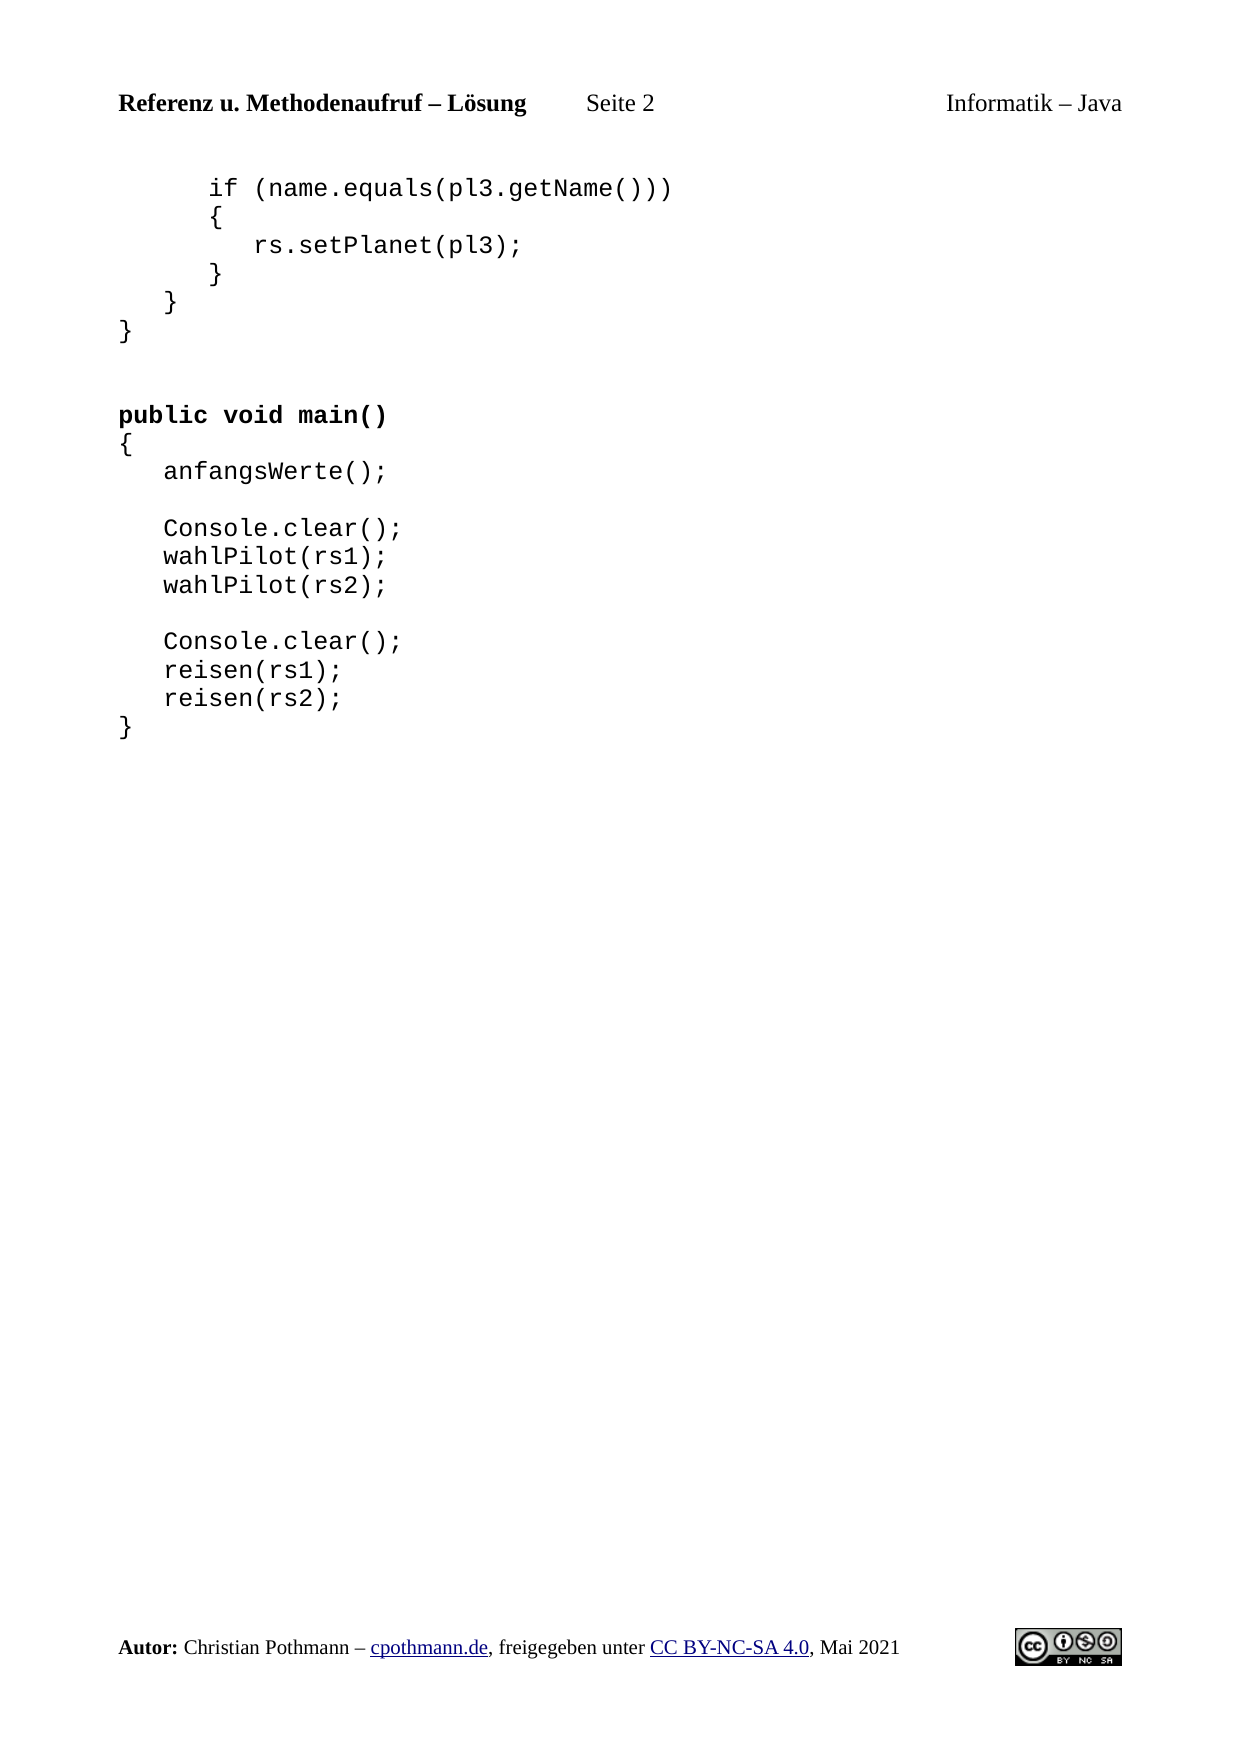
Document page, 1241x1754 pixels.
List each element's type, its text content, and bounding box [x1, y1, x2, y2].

text rs.setPlanet(pl3); [118, 232, 1122, 261]
text } [118, 714, 1122, 742]
text wahlPilot(rs1); [118, 544, 1122, 572]
text } [118, 289, 1122, 317]
text { [118, 431, 1122, 459]
text Autor: Christian Pothmann – cpothmann.de, freigegeben unter CC BY-NC-SA 4.0, Mai 2021 [118, 1635, 1015, 1659]
text } [118, 317, 1122, 346]
text { [118, 204, 1122, 232]
text Console.clear(); [118, 516, 1122, 544]
picture [1015, 1628, 1122, 1666]
text wahlPilot(rs2); [118, 572, 1122, 601]
text } [118, 261, 1122, 289]
text if (name.equals(pl3.getName())) [118, 176, 1122, 204]
text reisen(rs2); [118, 686, 1122, 714]
text Console.clear(); [118, 629, 1122, 657]
text reisen(rs1); [118, 657, 1122, 686]
text public void main() [118, 402, 1122, 431]
text anfangsWerte(); [118, 459, 1122, 487]
